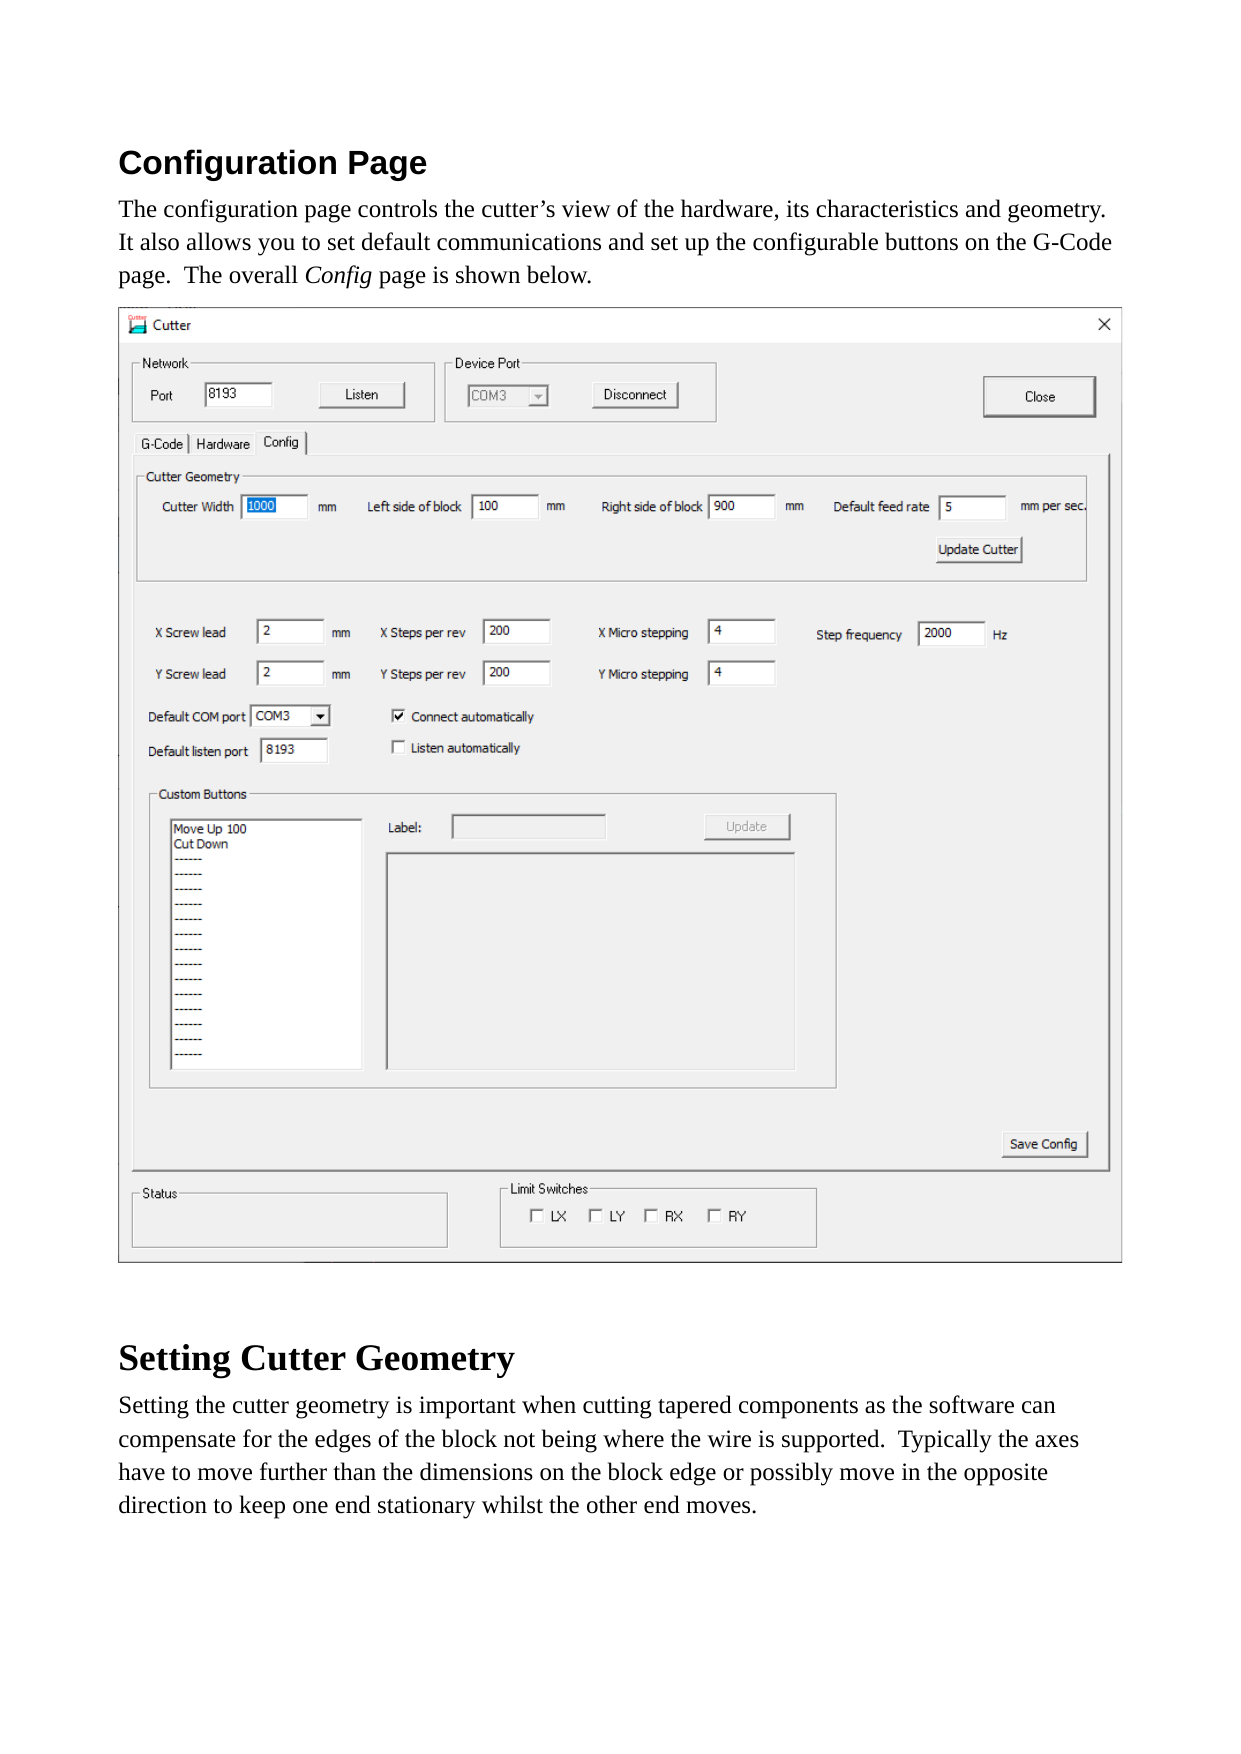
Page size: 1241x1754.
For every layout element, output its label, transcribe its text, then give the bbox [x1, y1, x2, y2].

subtitle Setting Cutter Geometry [118, 1335, 1122, 1378]
text Setting the cutter geometry is important when cutting tapered components as the software can compensate for the edges of the block not being where the wire is supported. Typically the axes have to move further than the dimensions on the block edge or possibly move in the opposite direction to keep one end stationary whilst the other end moves. [118, 1391, 1122, 1518]
subtitle Configuration Page [118, 143, 1122, 182]
text The configuration page controls the cutter’s view of the hardware, its characteristics and geometry. It also allows you to set default communications and set up the configurable buttons on the G-Code page. The overall Config page is shown below. [118, 194, 1122, 289]
picture [118, 307, 1123, 1263]
